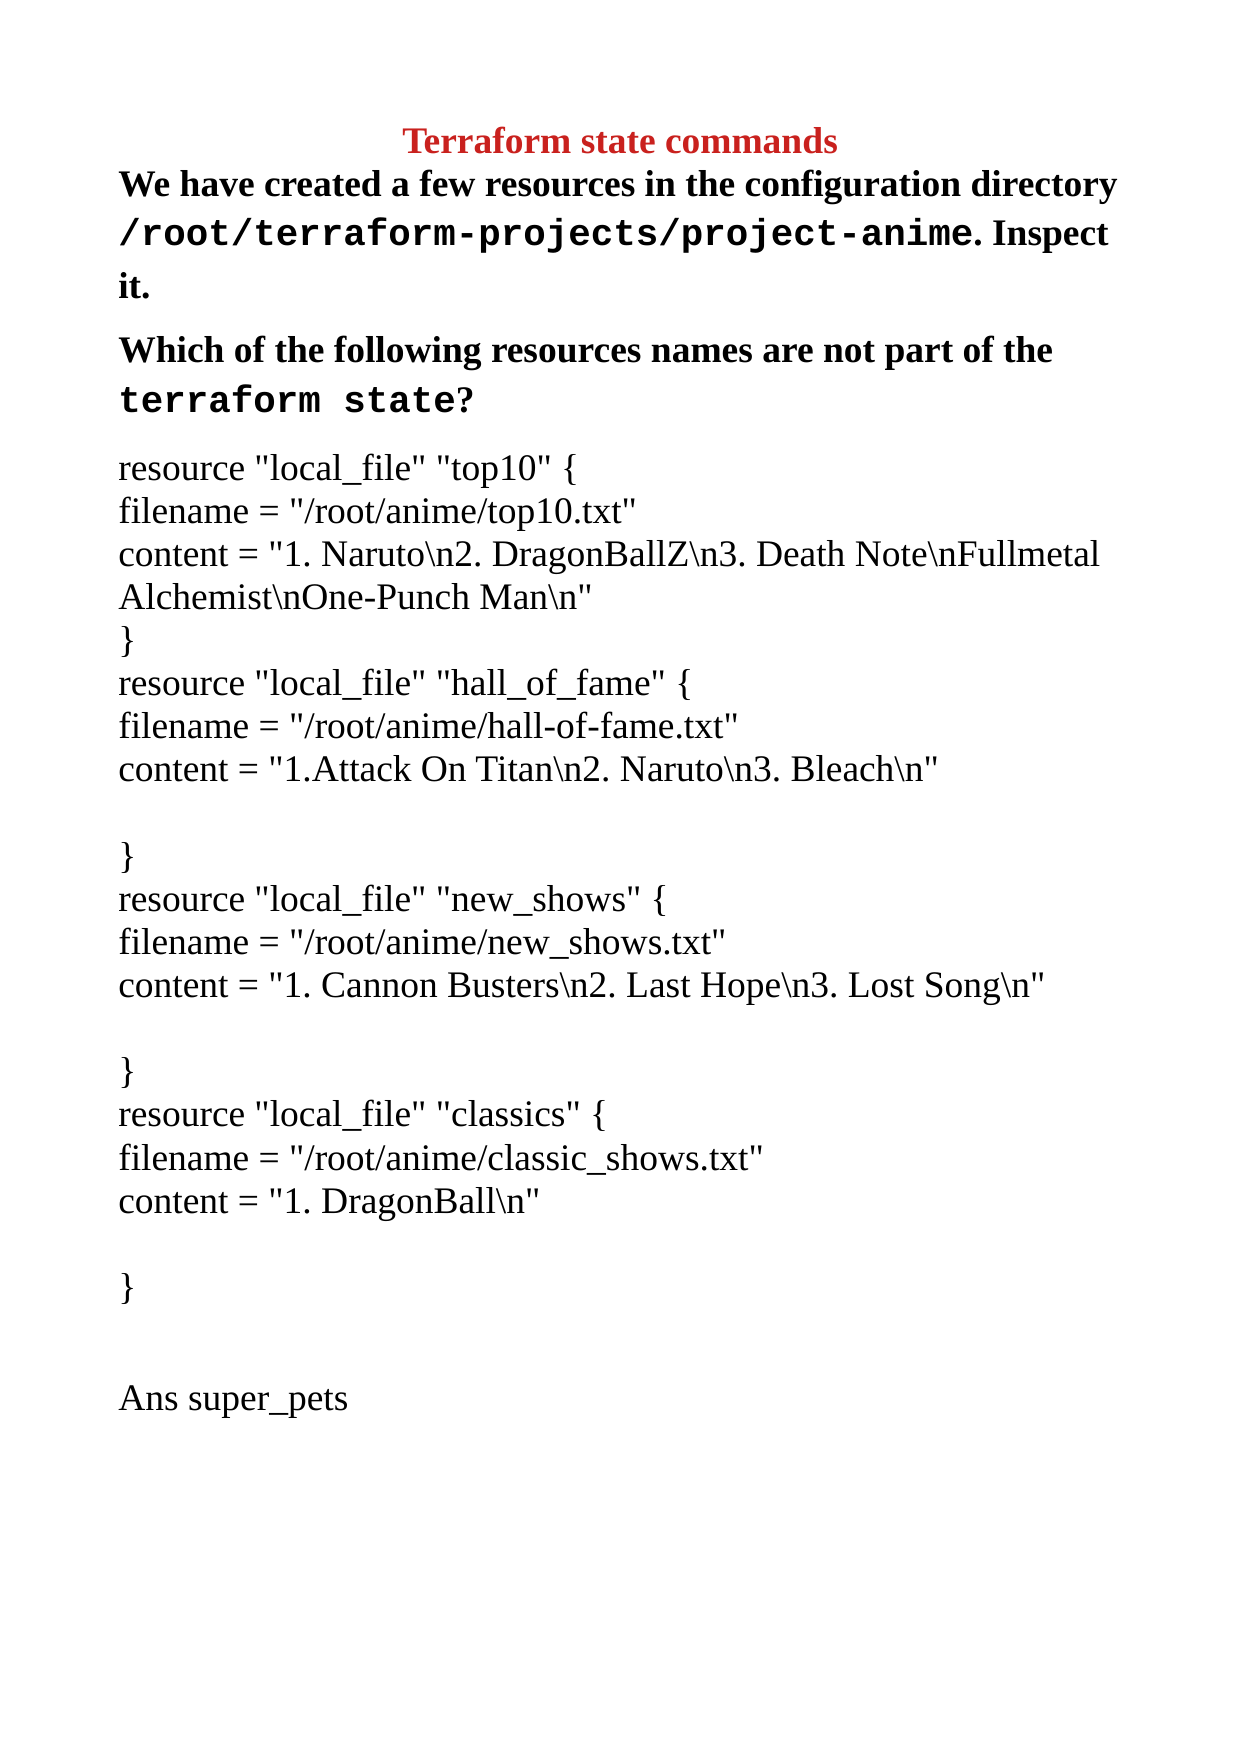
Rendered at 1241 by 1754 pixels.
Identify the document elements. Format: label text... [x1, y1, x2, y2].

text } [118, 1049, 1122, 1092]
text resource "local_file" "hall_of_fame" { [118, 661, 1122, 704]
text We have created a few resources in the configuration directory /root/terraform-projects/project-anime. Inspect it. [118, 161, 1122, 307]
text filename = "/root/anime/classic_shows.txt" [118, 1135, 1122, 1178]
text filename = "/root/anime/hall-of-fame.txt" [118, 704, 1122, 747]
text content = "1.Attack On Titan\n2. Naruto\n3. Bleach\n" [118, 747, 1122, 790]
text Which of the following resources names are not part of the terraform state? [118, 328, 1122, 423]
text content = "1. DragonBall\n" [118, 1178, 1122, 1221]
text filename = "/root/anime/new_shows.txt" [118, 919, 1122, 962]
text } [118, 617, 1122, 661]
text } [118, 833, 1122, 876]
text } [118, 1264, 1122, 1307]
text content = "1. Cannon Busters\n2. Last Hope\n3. Lost Song\n" [118, 962, 1122, 1006]
text resource "local_file" "top10" { [118, 445, 1122, 488]
text Terraform state commands [118, 118, 1122, 161]
text resource "local_file" "classics" { [118, 1092, 1122, 1135]
text Ans super_pets [118, 1375, 1122, 1418]
text filename = "/root/anime/top10.txt" [118, 488, 1122, 531]
text resource "local_file" "new_shows" { [118, 876, 1122, 919]
text content = "1. Naruto\n2. DragonBallZ\n3. Death Note\nFullmetal Alchemist\nOne-Punch Man\n" [118, 531, 1122, 617]
